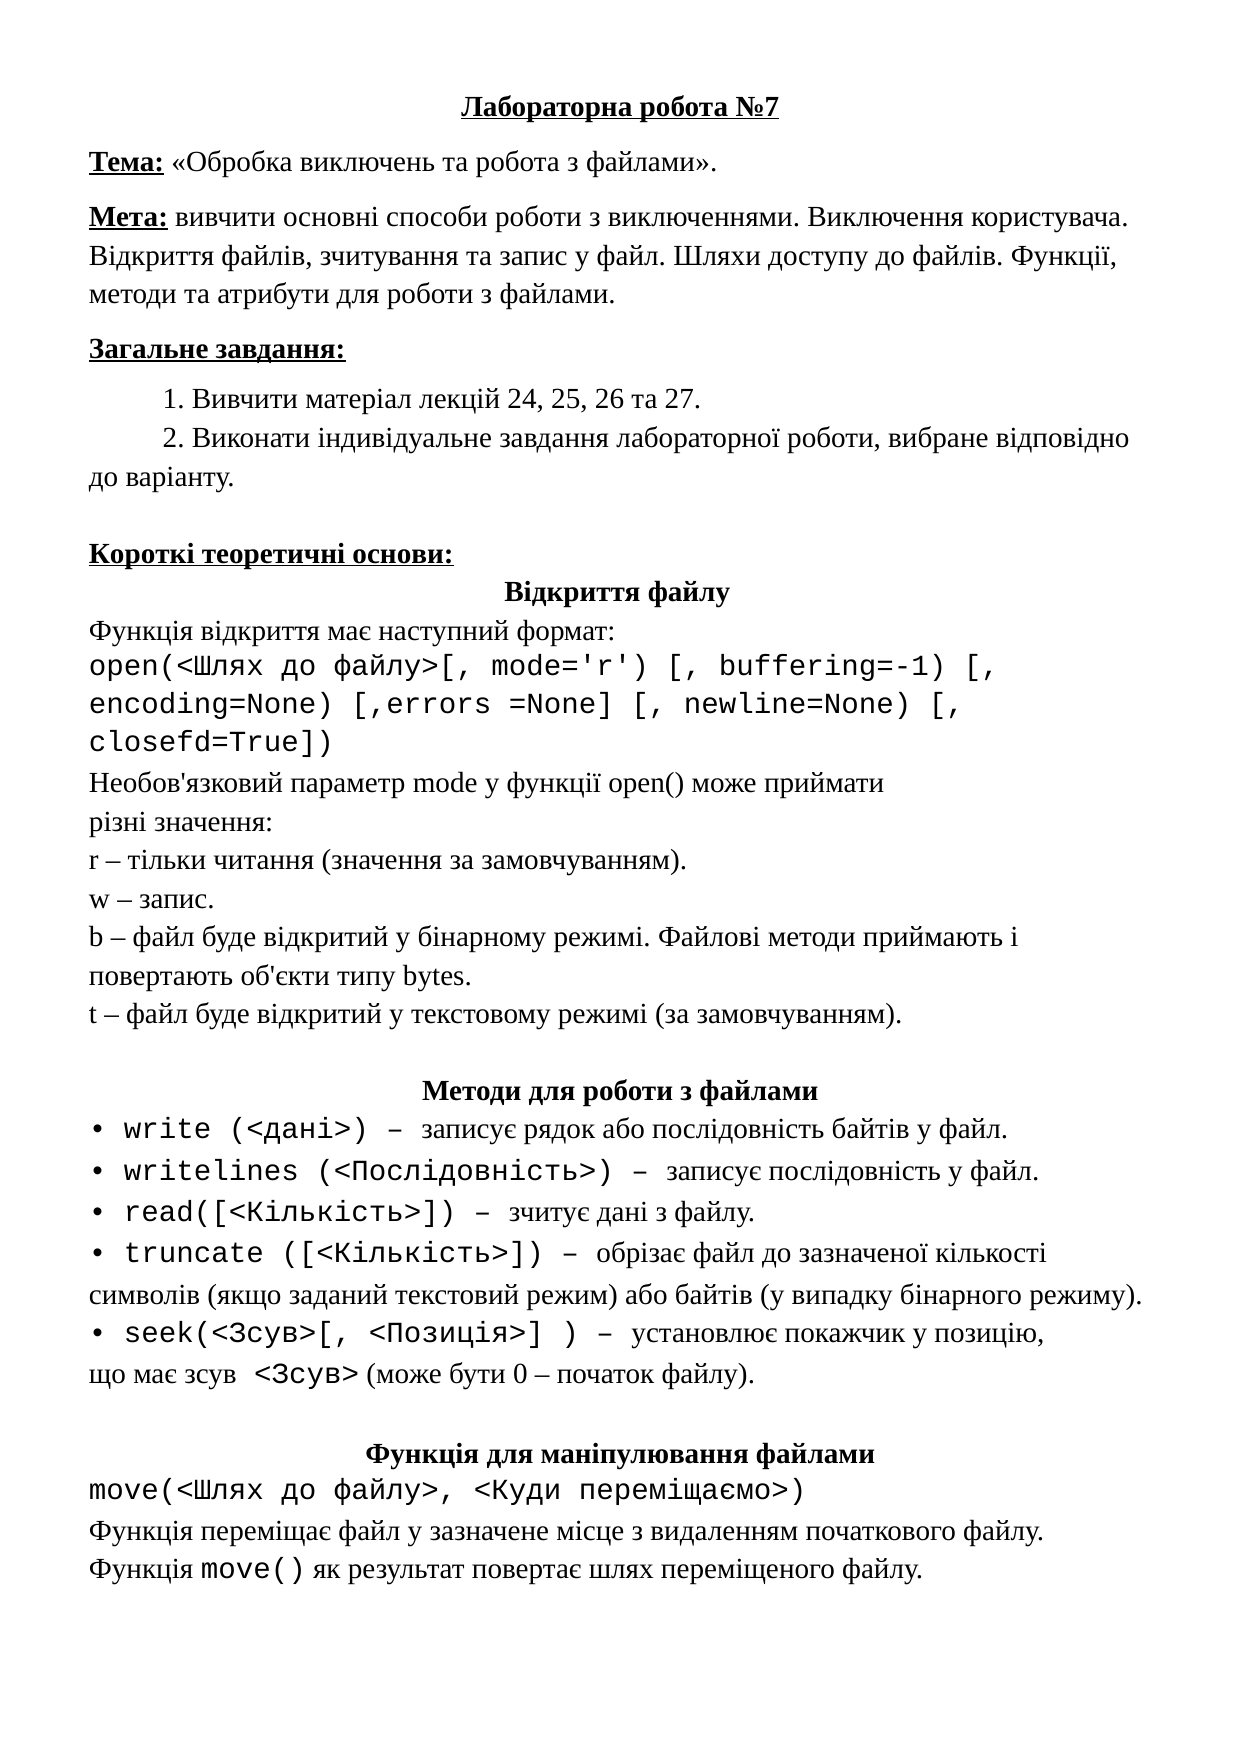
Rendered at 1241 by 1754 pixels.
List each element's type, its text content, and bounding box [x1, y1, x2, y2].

list повертають об'єкти типу bytes. [89, 958, 1152, 991]
list b – файл буде відкритий у бінарному режимі. Файлові методи приймають і [89, 919, 1152, 953]
list • seek(<Зсув>[, <Позиція>] ) – установлює покажчик у позицію, [89, 1315, 1152, 1351]
list • truncate ([<Кількість>]) – обрізає файл до зазначеної кількості [89, 1235, 1152, 1271]
list що має зсув <Зсув> (мoже бути 0 – початок файлу). [89, 1357, 1152, 1393]
text Тема: «Обробка виключень та робота з файлами». [89, 144, 1152, 177]
list • write (<дані>) – записує рядок або послідовність байтів у файл. [89, 1111, 1152, 1147]
list Функція відкриття має наступний формат: [89, 613, 1152, 646]
list ореn(<Шлях до файлу>[, mode='r') [, buffering=-1) [, [89, 651, 1152, 684]
text 2. Виконати індивідуальне завдання лабораторної роботи, вибране відповідно до варіанту. [89, 420, 1152, 492]
list closefd=True]) [89, 727, 1152, 760]
list Функція переміщає файл у зазначене місце з видаленням початкового файлу. [89, 1513, 1152, 1547]
list Відкриття файлу [83, 574, 1152, 608]
list move(<Шлях до файлу>, <Куди переміщаємо>) [89, 1475, 1152, 1508]
list символів (якщо заданий текстовий режим) або байтів (у випадку бінарного режиму). [89, 1277, 1152, 1310]
list Функція move() як результат повертає шлях переміщеного файлу. [89, 1552, 1152, 1588]
text 1. Вивчити матеріал лекцій 24, 25, 26 та 27. [89, 382, 1152, 415]
list різні значення: [89, 804, 1152, 837]
list encoding=None) [,errors =None] [, newline=None) [, [89, 689, 1152, 722]
list • read([<Кількість>]) – зчитує дані з файлу. [89, 1194, 1152, 1230]
list w – запис. [89, 881, 1152, 914]
list Методи для роботи з файлами [89, 1073, 1152, 1106]
text Загальне завдання: [89, 331, 1152, 365]
list r – тільки читання (значення за замовчуванням). [89, 842, 1152, 876]
list Необов'язковий параметр mode у функції open() може приймати [89, 765, 1152, 799]
text Мета: вивчити основні способи роботи з виключеннями. Виключення користувача. Відкриття файлів, зчитування та запис у файл. Шляхи доступу до файлів. Функції, методи та атрибути для роботи з файлами. [89, 199, 1152, 310]
list t – файл буде відкритий у текстовому режимі (за замовчуванням). [89, 996, 1152, 1030]
list Функція для маніпулювання файлами [89, 1437, 1152, 1470]
list • writelines (<Послідовність>) – записує послідовність у файл. [89, 1153, 1152, 1189]
text Короткі теоретичні основи: [89, 536, 1152, 569]
text Лабораторна робота №7 [89, 89, 1152, 122]
